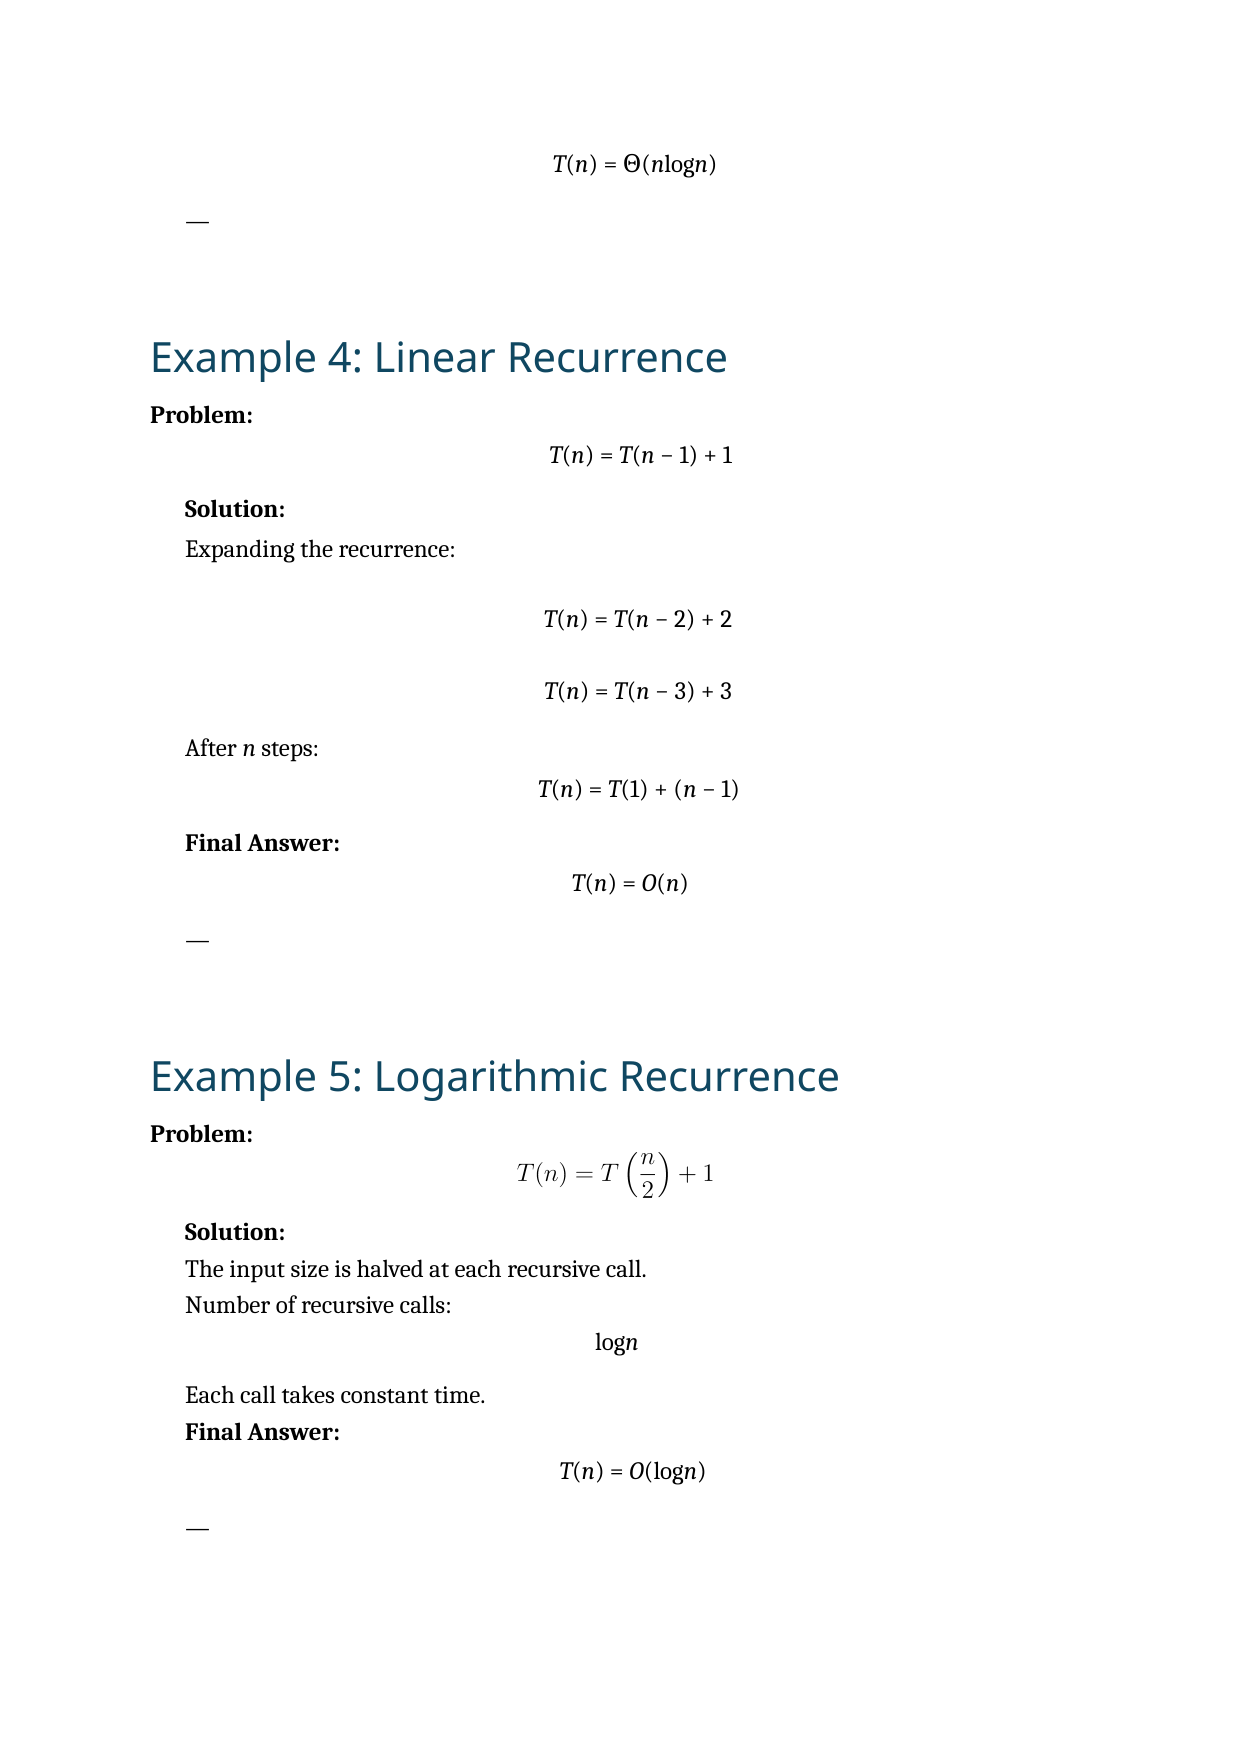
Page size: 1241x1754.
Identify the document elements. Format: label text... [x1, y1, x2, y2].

text T(n) = Θ(nlogn) [150, 150, 717, 179]
text T(n) = O(n) [150, 869, 688, 897]
text Solution: [185, 495, 719, 524]
text Problem: [150, 1120, 719, 1149]
subtitle Example 4: Linear Recurrence [149, 328, 1090, 384]
text — [185, 207, 1090, 236]
subtitle Example 5: Logarithmic Recurrence [149, 1046, 1090, 1103]
text After n steps: [185, 734, 1090, 763]
text T(n) = T(n − 2) + 2 [150, 605, 732, 634]
text T(n) = T(1) + (n − 1) [150, 775, 740, 803]
text T(n) = T(n − 3) + 3 [150, 677, 732, 705]
text T(n) = O(logn) [150, 1457, 706, 1486]
text T(n) = T(n − 1) + 1 [150, 441, 732, 469]
text Each call takes constant time. [185, 1381, 1090, 1409]
text logn [595, 1328, 1090, 1356]
text Solution: [185, 1218, 719, 1247]
text Final Answer: [185, 1417, 719, 1446]
text — [185, 1514, 1090, 1543]
text The input size is halved at each recursive call. [185, 1254, 1090, 1283]
text Final Answer: [185, 829, 719, 858]
text Expanding the recurrence: [185, 535, 1090, 563]
text Problem: [150, 401, 719, 430]
text — [185, 926, 1090, 954]
text Number of recursive calls: [185, 1291, 1090, 1320]
